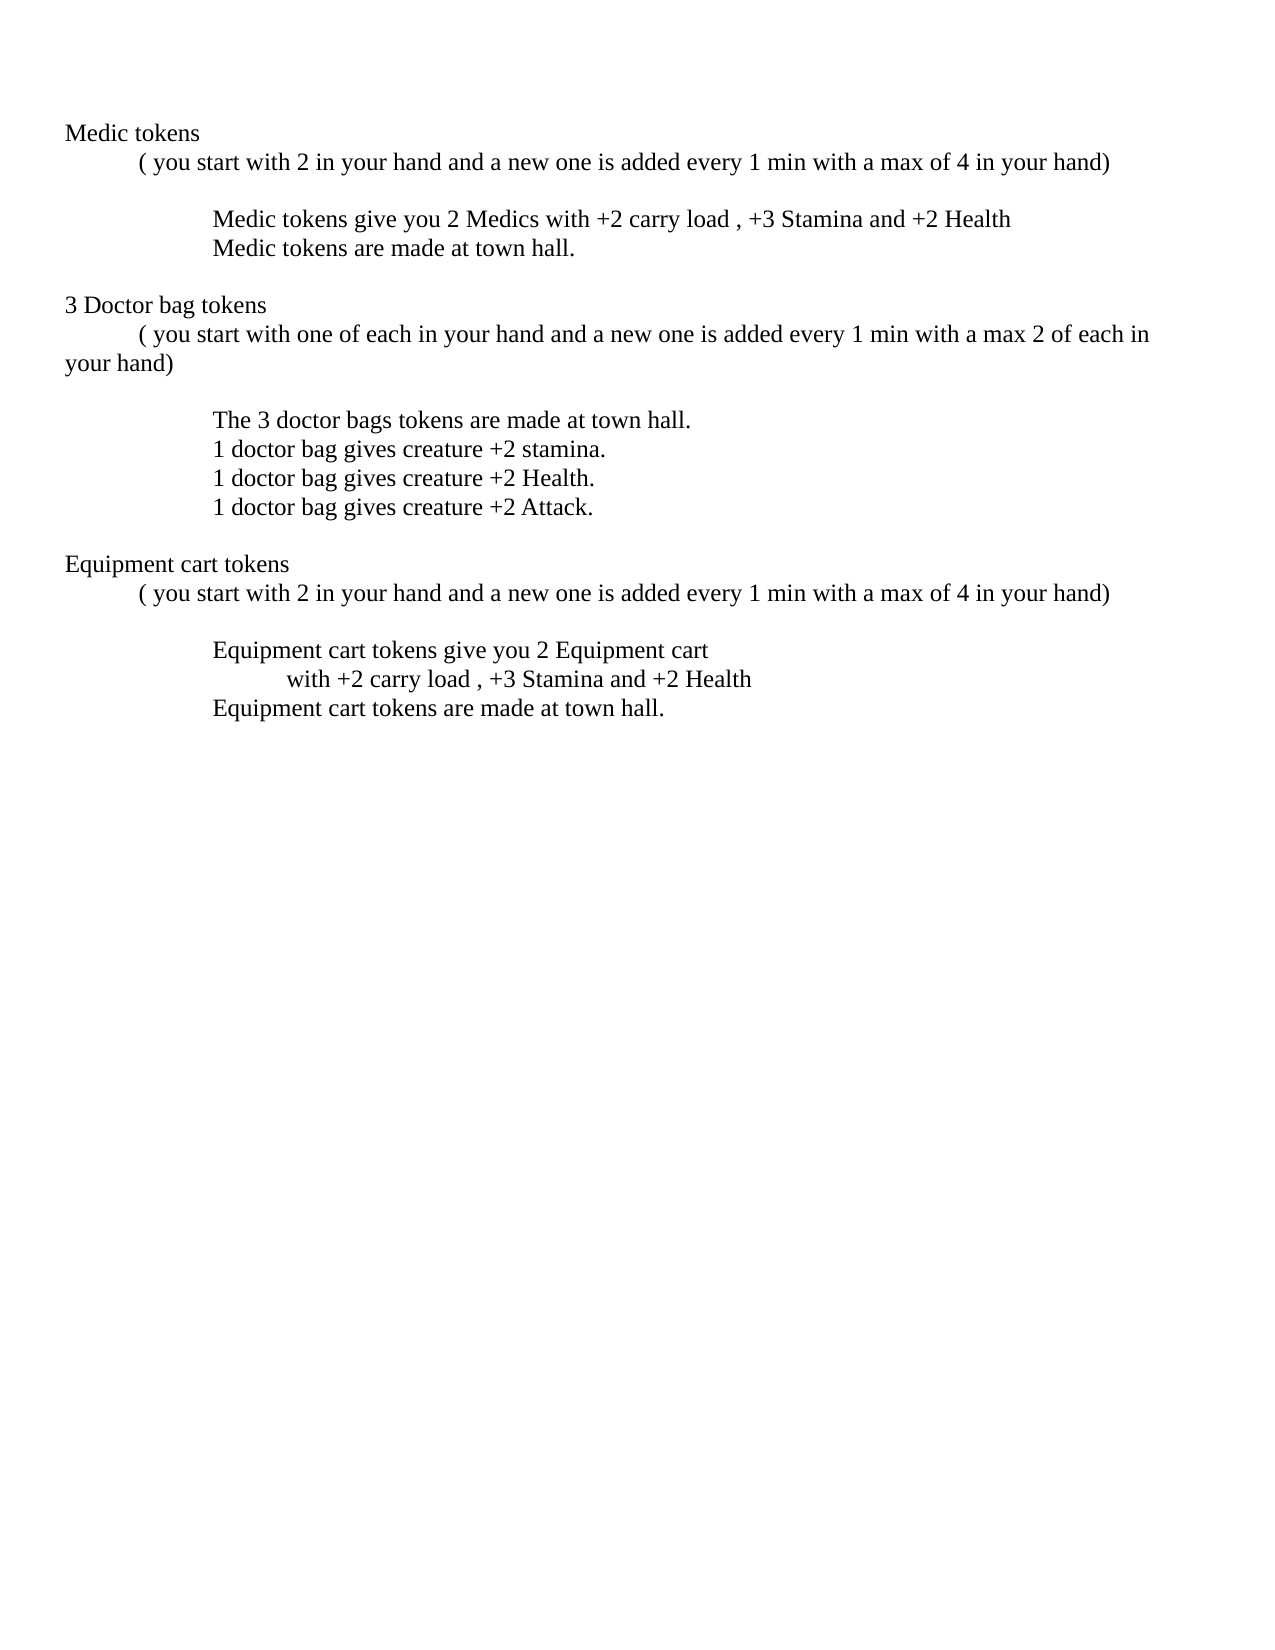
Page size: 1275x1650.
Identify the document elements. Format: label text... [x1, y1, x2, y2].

text ( you start with 2 in your hand and a new one is added every 1 min with a max of 4 in your hand) [64, 578, 1200, 607]
text Equipment cart tokens [64, 549, 1200, 578]
text ( you start with 2 in your hand and a new one is added every 1 min with a max of 4 in your hand) [64, 147, 1200, 176]
text Equipment cart tokens are made at town hall. [64, 693, 1200, 722]
text Medic tokens [64, 118, 1200, 147]
text 1 doctor bag gives creature +2 Health. [64, 463, 1200, 492]
text 1 doctor bag gives creature +2 Attack. [64, 492, 1200, 521]
text with +2 carry load , +3 Stamina and +2 Health [64, 664, 1200, 693]
text ( you start with one of each in your hand and a new one is added every 1 min with a max 2 of each in your hand) [64, 319, 1200, 377]
text Medic tokens are made at town hall. [64, 233, 1200, 262]
text 1 doctor bag gives creature +2 stamina. [64, 434, 1200, 463]
text 3 Doctor bag tokens [64, 291, 1200, 319]
text Equipment cart tokens give you 2 Equipment cart [64, 636, 1200, 664]
text The 3 doctor bags tokens are made at town hall. [64, 406, 1200, 434]
text Medic tokens give you 2 Medics with +2 carry load , +3 Stamina and +2 Health [64, 204, 1200, 233]
